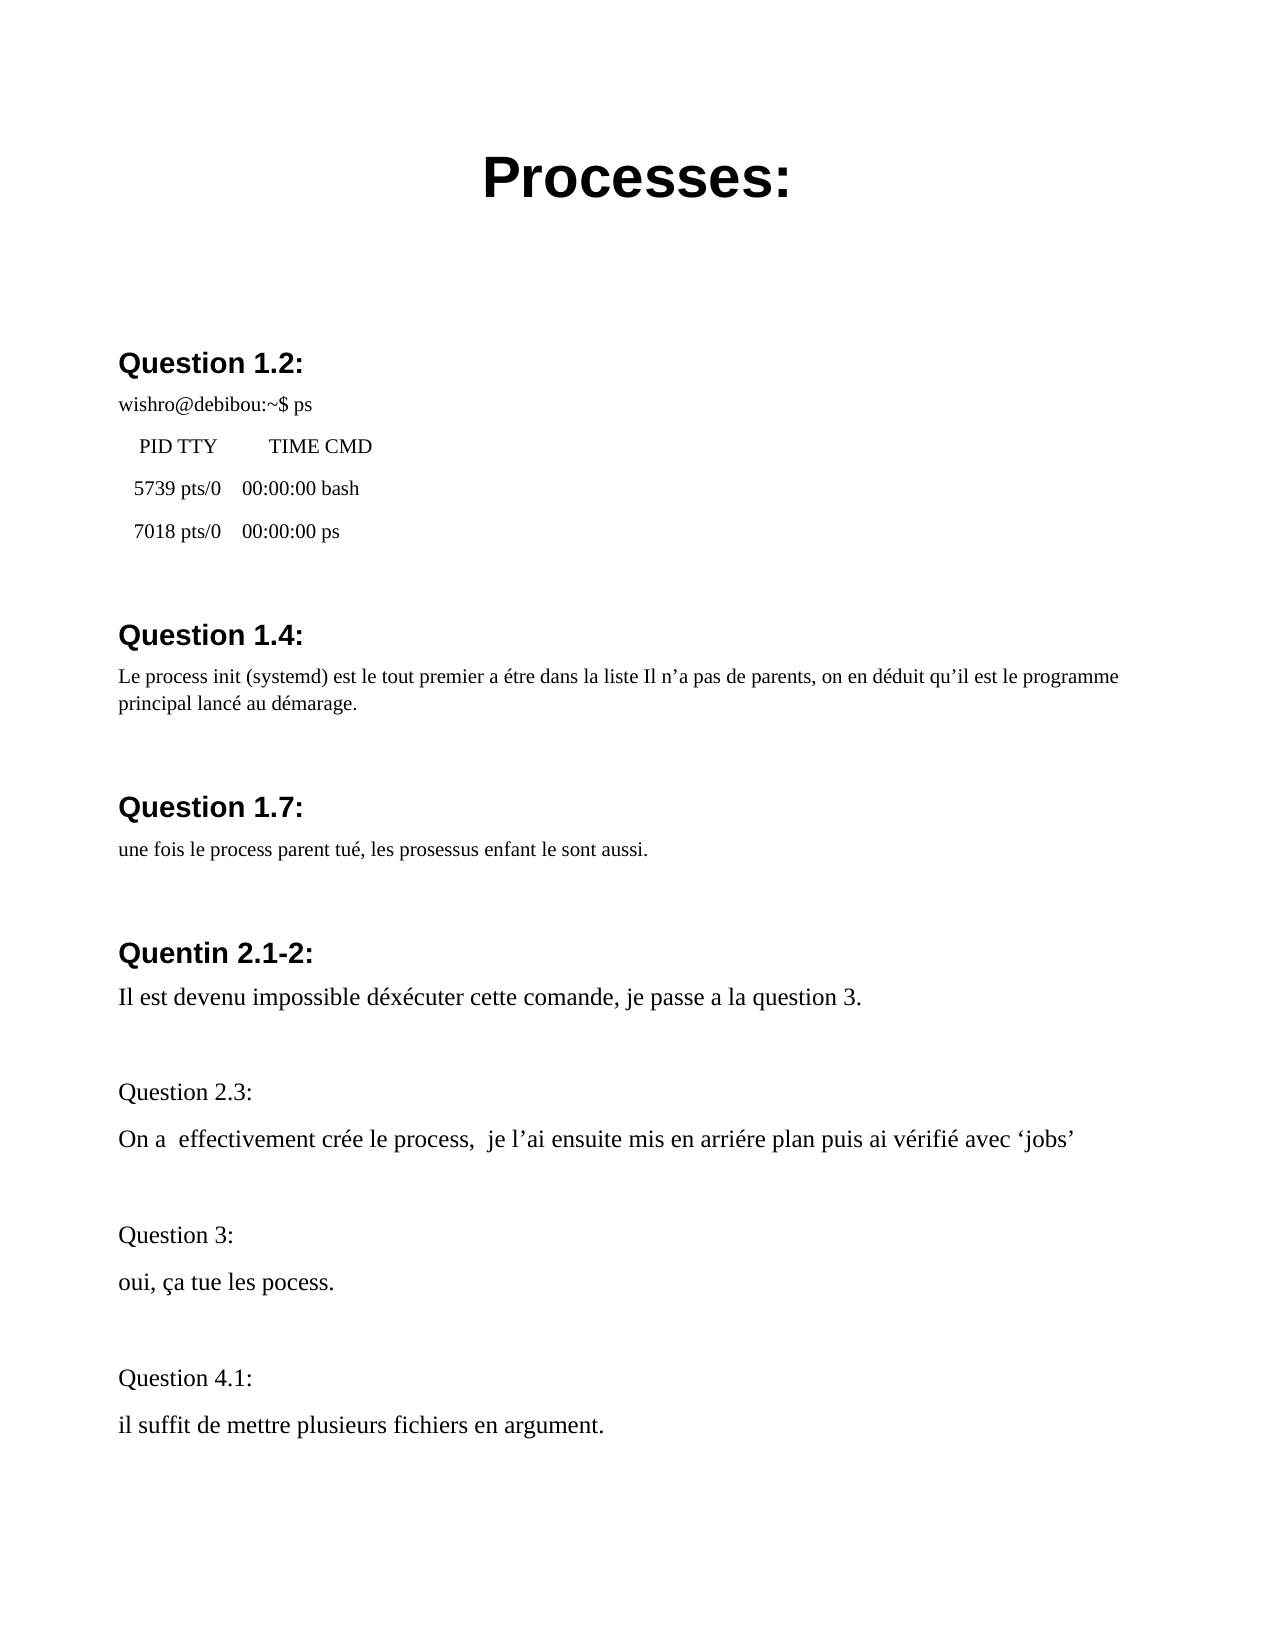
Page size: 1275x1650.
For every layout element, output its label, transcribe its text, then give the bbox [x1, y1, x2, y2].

subtitle Question 1.2: [118, 346, 1157, 379]
text Question 3: [118, 1220, 1157, 1248]
text il suffit de mettre plusieurs fichiers en argument. [118, 1410, 1157, 1439]
text une fois le process parent tué, les prosessus enfant le sont aussi. [118, 837, 1157, 861]
title Processes: [118, 143, 1157, 210]
text Il est devenu impossible déxécuter cette comande, je passe a la question 3. [118, 982, 1157, 1011]
text Question 4.1: [118, 1363, 1157, 1391]
subtitle Question 1.7: [118, 790, 1157, 824]
text 5739 pts/0 00:00:00 bash [118, 476, 1157, 500]
subtitle Question 1.4: [118, 617, 1157, 651]
text oui, ça tue les pocess. [118, 1267, 1157, 1296]
text Question 2.3: [118, 1077, 1157, 1106]
text On a effectivement crée le process, je l’ai ensuite mis en arriére plan puis ai vérifié avec ‘jobs’ [118, 1124, 1157, 1153]
text PID TTY TIME CMD [118, 434, 1157, 458]
subtitle Quentin 2.1-2: [118, 936, 1157, 969]
text Le process init (systemd) est le tout premier a étre dans la liste Il n’a pas de parents, on en déduit qu’il est le programme principal lancé au démarage. [118, 664, 1157, 715]
text wishro@debibou:~$ ps [118, 392, 1157, 416]
text 7018 pts/0 00:00:00 ps [118, 518, 1157, 543]
